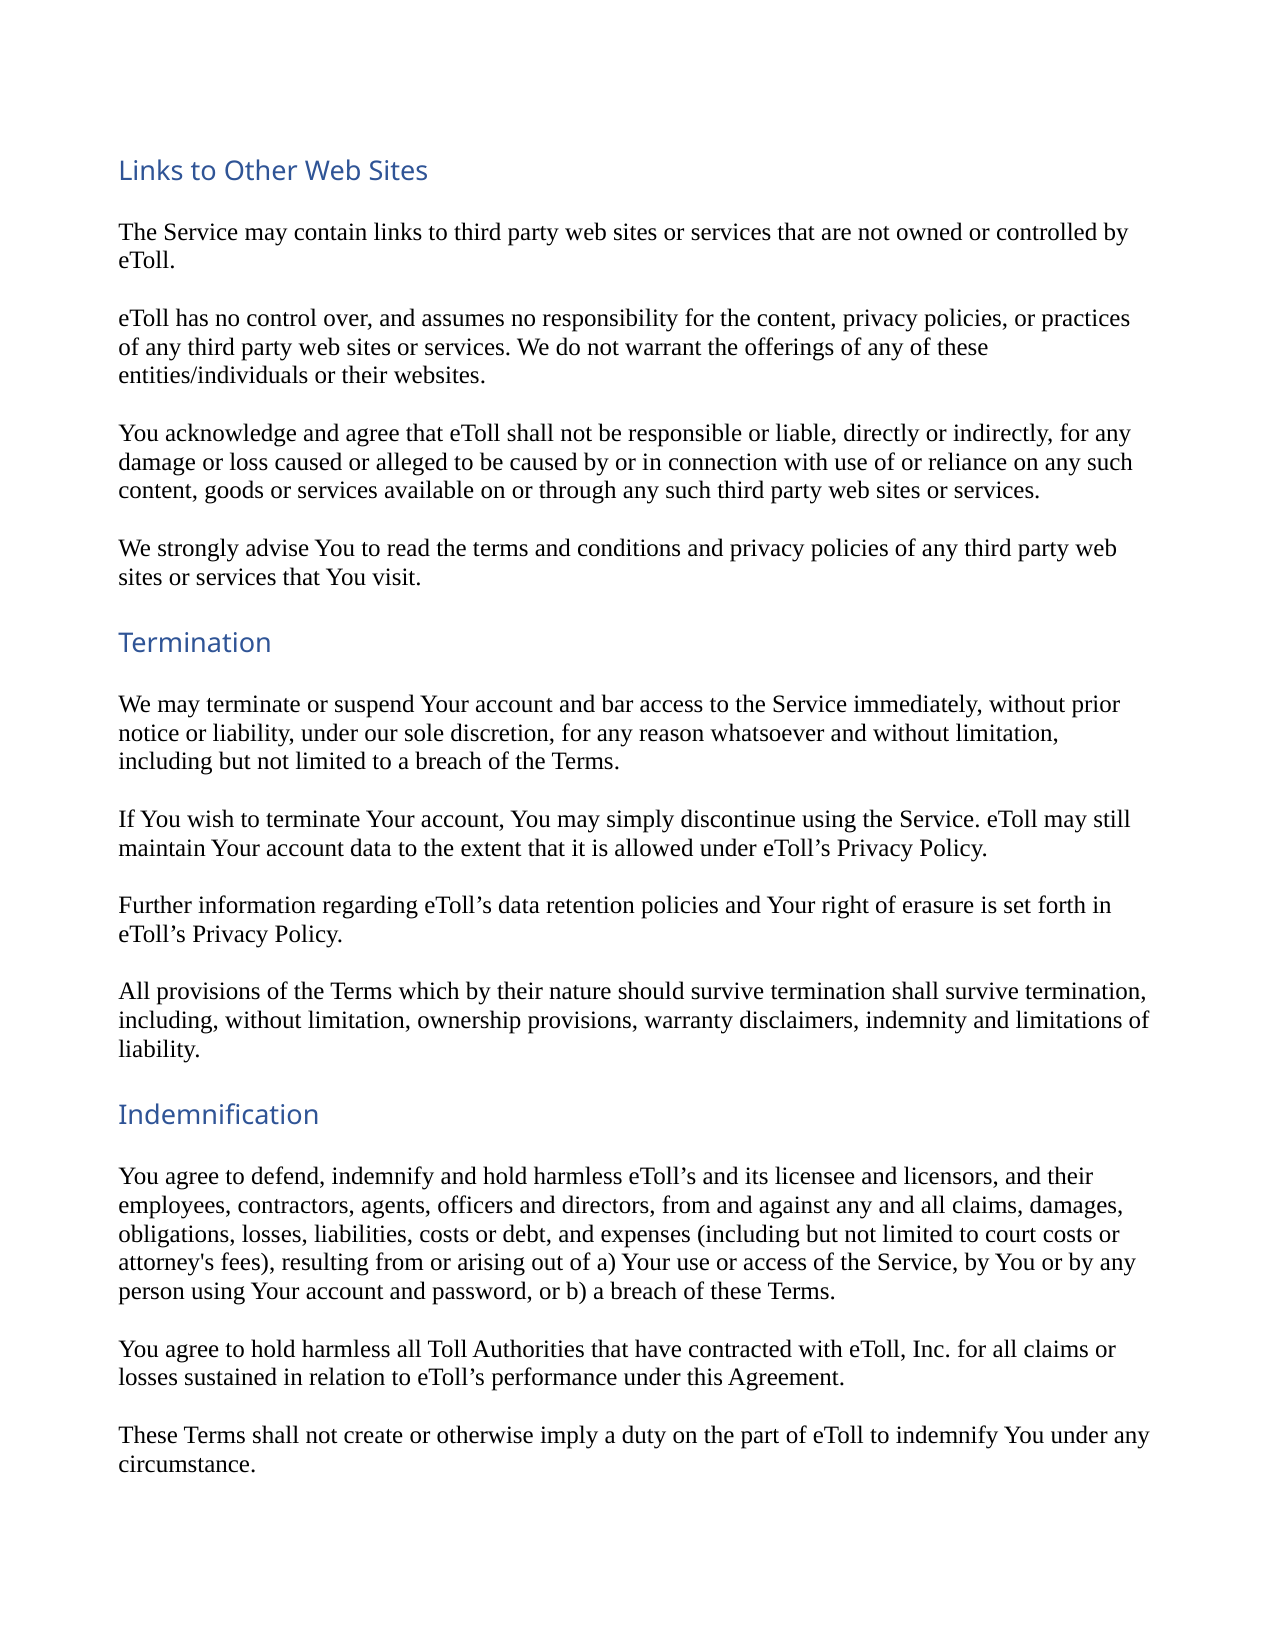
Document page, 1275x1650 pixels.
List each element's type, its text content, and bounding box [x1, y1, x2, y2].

text The Service may contain links to third party web sites or services that are not owned or controlled by eToll. [118, 217, 1157, 274]
subtitle Links to Other Web Sites [118, 151, 1157, 188]
text If You wish to terminate Your account, You may simply discontinue using the Service. eToll may still maintain Your account data to the extent that it is allowed under eToll’s Privacy Policy. [118, 804, 1157, 861]
text You agree to defend, indemnify and hold harmless eToll’s and its licensee and licensors, and their employees, contractors, agents, officers and directors, from and against any and all claims, damages, obligations, losses, liabilities, costs or debt, and expenses (including but not limited to court costs or attorney's fees), resulting from or arising out of a) Your use or access of the Service, by You or by any person using Your account and password, or b) a breach of these Terms. [118, 1161, 1157, 1305]
text You acknowledge and agree that eToll shall not be responsible or liable, directly or indirectly, for any damage or loss caused or alleged to be caused by or in connection with use of or reliance on any such content, goods or services available on or through any such third party web sites or services. [118, 418, 1157, 504]
text You agree to hold harmless all Toll Authorities that have contracted with eToll, Inc. for all claims or losses sustained in relation to eToll’s performance under this Agreement. [118, 1334, 1157, 1391]
subtitle Termination [118, 623, 1157, 660]
text We may terminate or suspend Your account and bar access to the Service immediately, without prior notice or liability, under our sole discretion, for any reason whatsoever and without limitation, including but not limited to a breach of the Terms. [118, 689, 1157, 775]
text All provisions of the Terms which by their nature should survive termination shall survive termination, including, without limitation, ownership provisions, warranty disclaimers, indemnity and limitations of liability. [118, 976, 1157, 1063]
text These Terms shall not create or otherwise imply a duty on the part of eToll to indemnify You under any circumstance. [118, 1420, 1157, 1477]
text We strongly advise You to read the terms and conditions and privacy policies of any third party web sites or services that You visit. [118, 533, 1157, 590]
text Further information regarding eToll’s data retention policies and Your right of erasure is set forth in eToll’s Privacy Policy. [118, 890, 1157, 948]
text eToll has no control over, and assumes no responsibility for the content, privacy policies, or practices of any third party web sites or services. We do not warrant the offerings of any of these entities/individuals or their websites. [118, 303, 1157, 389]
subtitle Indemnification [118, 1096, 1157, 1132]
